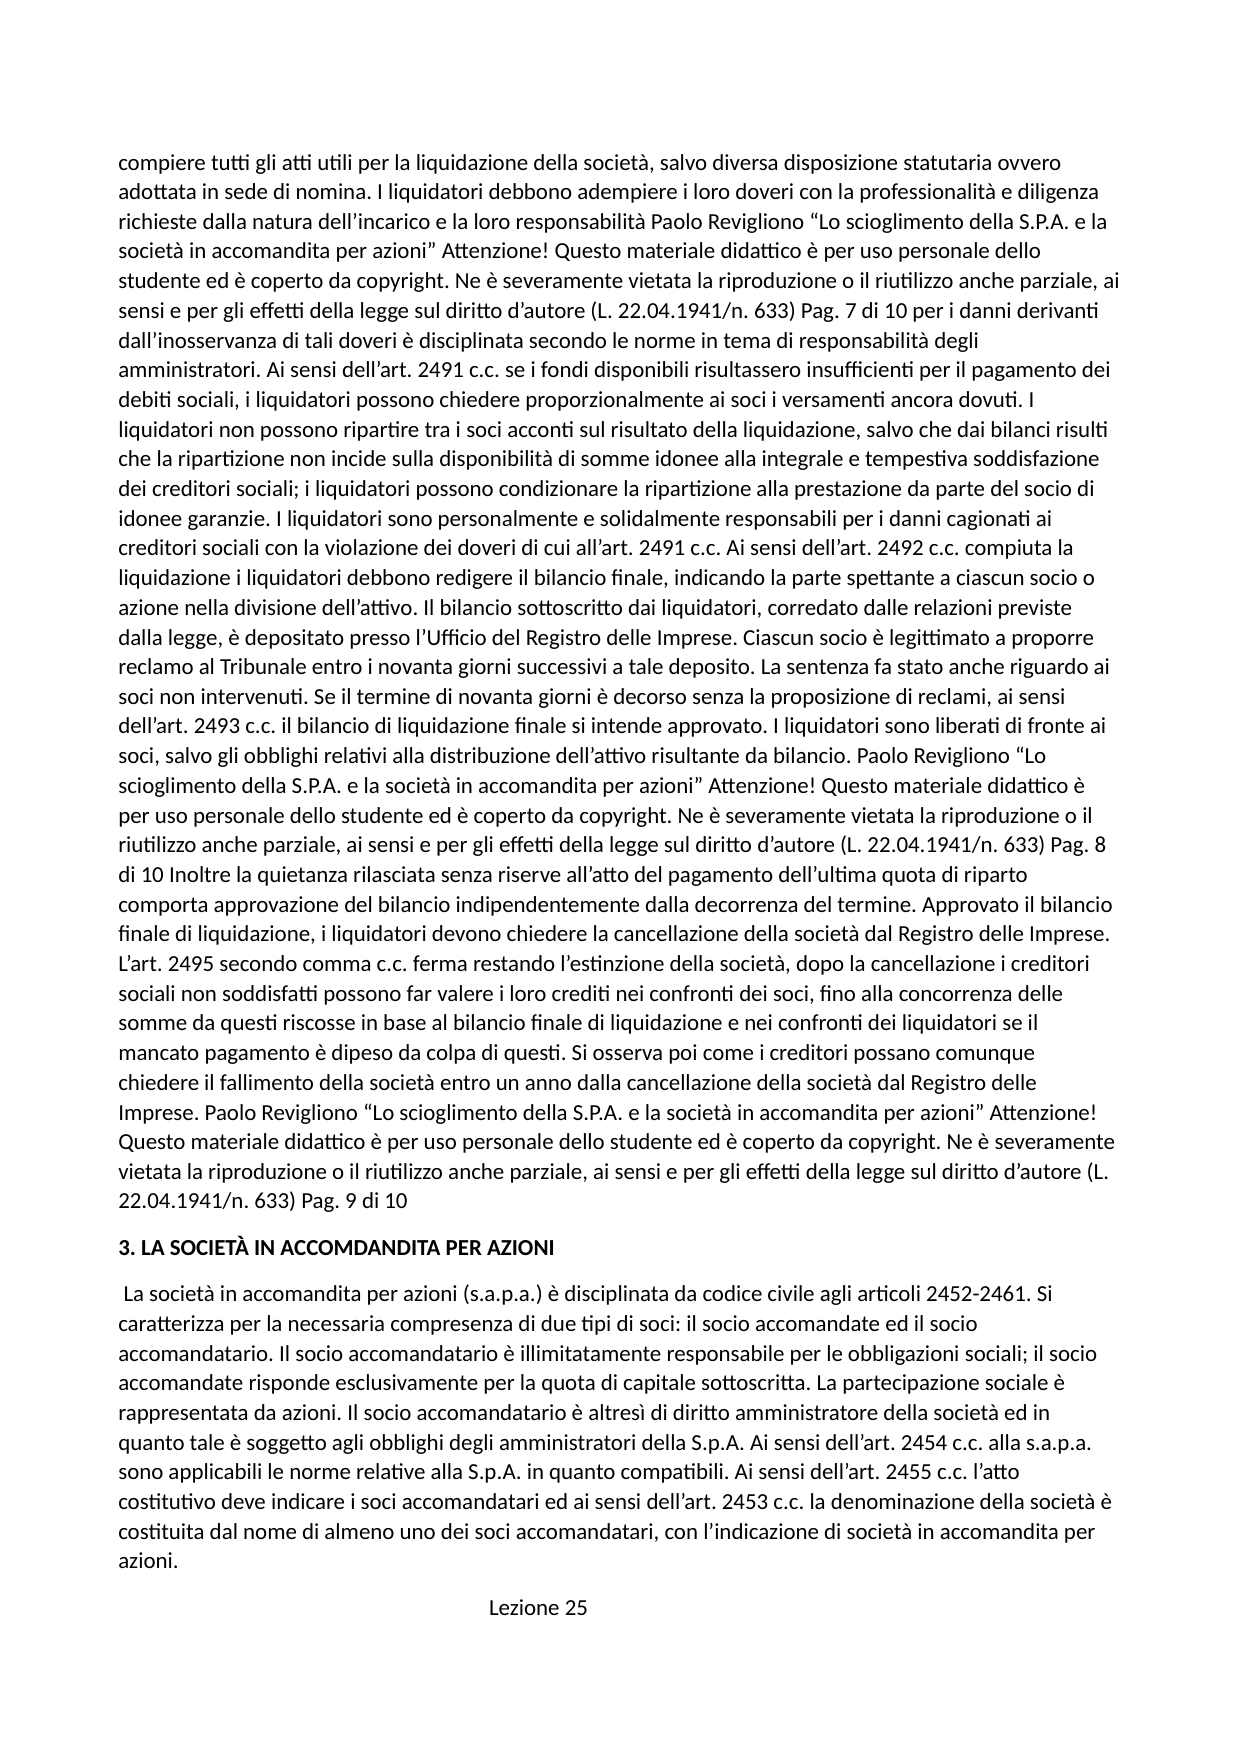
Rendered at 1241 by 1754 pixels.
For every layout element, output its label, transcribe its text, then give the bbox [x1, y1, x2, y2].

text Lezione 25 [118, 1593, 1122, 1621]
text La società in accomandita per azioni (s.a.p.a.) è disciplinata da codice civile agli articoli 2452-2461. Si caratterizza per la necessaria compresenza di due tipi di soci: il socio accomandate ed il socio accomandatario. Il socio accomandatario è illimitatamente responsabile per le obbligazioni sociali; il socio accomandate risponde esclusivamente per la quota di capitale sottoscritta. La partecipazione sociale è rappresentata da azioni. Il socio accomandatario è altresì di diritto amministratore della società ed in quanto tale è soggetto agli obblighi degli amministratori della S.p.A. Ai sensi dell’art. 2454 c.c. alla s.a.p.a. sono applicabili le norme relative alla S.p.A. in quanto compatibili. Ai sensi dell’art. 2455 c.c. l’atto costitutivo deve indicare i soci accomandatari ed ai sensi dell’art. 2453 c.c. la denominazione della società è costituita dal nome di almeno uno dei soci accomandatari, con l’indicazione di società in accomandita per azioni. [118, 1279, 1122, 1574]
text 3. LA SOCIETÀ IN ACCOMDANDITA PER AZIONI [118, 1233, 1122, 1261]
text compiere tutti gli atti utili per la liquidazione della società, salvo diversa disposizione statutaria ovvero adottata in sede di nomina. I liquidatori debbono adempiere i loro doveri con la professionalità e diligenza richieste dalla natura dell’incarico e la loro responsabilità Paolo Revigliono “Lo scioglimento della S.P.A. e la società in accomandita per azioni” Attenzione! Questo materiale didattico è per uso personale dello studente ed è coperto da copyright. Ne è severamente vietata la riproduzione o il riutilizzo anche parziale, ai sensi e per gli effetti della legge sul diritto d’autore (L. 22.04.1941/n. 633) Pag. 7 di 10 per i danni derivanti dall’inosservanza di tali doveri è disciplinata secondo le norme in tema di responsabilità degli amministratori. Ai sensi dell’art. 2491 c.c. se i fondi disponibili risultassero insufficienti per il pagamento dei debiti sociali, i liquidatori possono chiedere proporzionalmente ai soci i versamenti ancora dovuti. I liquidatori non possono ripartire tra i soci acconti sul risultato della liquidazione, salvo che dai bilanci risulti che la ripartizione non incide sulla disponibilità di somme idonee alla integrale e tempestiva soddisfazione dei creditori sociali; i liquidatori possono condizionare la ripartizione alla prestazione da parte del socio di idonee garanzie. I liquidatori sono personalmente e solidalmente responsabili per i danni cagionati ai creditori sociali con la violazione dei doveri di cui all’art. 2491 c.c. Ai sensi dell’art. 2492 c.c. compiuta la liquidazione i liquidatori debbono redigere il bilancio finale, indicando la parte spettante a ciascun socio o azione nella divisione dell’attivo. Il bilancio sottoscritto dai liquidatori, corredato dalle relazioni previste dalla legge, è depositato presso l’Ufficio del Registro delle Imprese. Ciascun socio è legittimato a proporre reclamo al Tribunale entro i novanta giorni successivi a tale deposito. La sentenza fa stato anche riguardo ai soci non intervenuti. Se il termine di novanta giorni è decorso senza la proposizione di reclami, ai sensi dell’art. 2493 c.c. il bilancio di liquidazione finale si intende approvato. I liquidatori sono liberati di fronte ai soci, salvo gli obblighi relativi alla distribuzione dell’attivo risultante da bilancio. Paolo Revigliono “Lo scioglimento della S.P.A. e la società in accomandita per azioni” Attenzione! Questo materiale didattico è per uso personale dello studente ed è coperto da copyright. Ne è severamente vietata la riproduzione o il riutilizzo anche parziale, ai sensi e per gli effetti della legge sul diritto d’autore (L. 22.04.1941/n. 633) Pag. 8 di 10 Inoltre la quietanza rilasciata senza riserve all’atto del pagamento dell’ultima quota di riparto comporta approvazione del bilancio indipendentemente dalla decorrenza del termine. Approvato il bilancio finale di liquidazione, i liquidatori devono chiedere la cancellazione della società dal Registro delle Imprese. L’art. 2495 secondo comma c.c. ferma restando l’estinzione della società, dopo la cancellazione i creditori sociali non soddisfatti possono far valere i loro crediti nei confronti dei soci, fino alla concorrenza delle somme da questi riscosse in base al bilancio finale di liquidazione e nei confronti dei liquidatori se il mancato pagamento è dipeso da colpa di questi. Si osserva poi come i creditori possano comunque chiedere il fallimento della società entro un anno dalla cancellazione della società dal Registro delle Imprese. Paolo Revigliono “Lo scioglimento della S.P.A. e la società in accomandita per azioni” Attenzione! Questo materiale didattico è per uso personale dello studente ed è coperto da copyright. Ne è severamente vietata la riproduzione o il riutilizzo anche parziale, ai sensi e per gli effetti della legge sul diritto d’autore (L. 22.04.1941/n. 633) Pag. 9 di 10 [118, 148, 1122, 1215]
